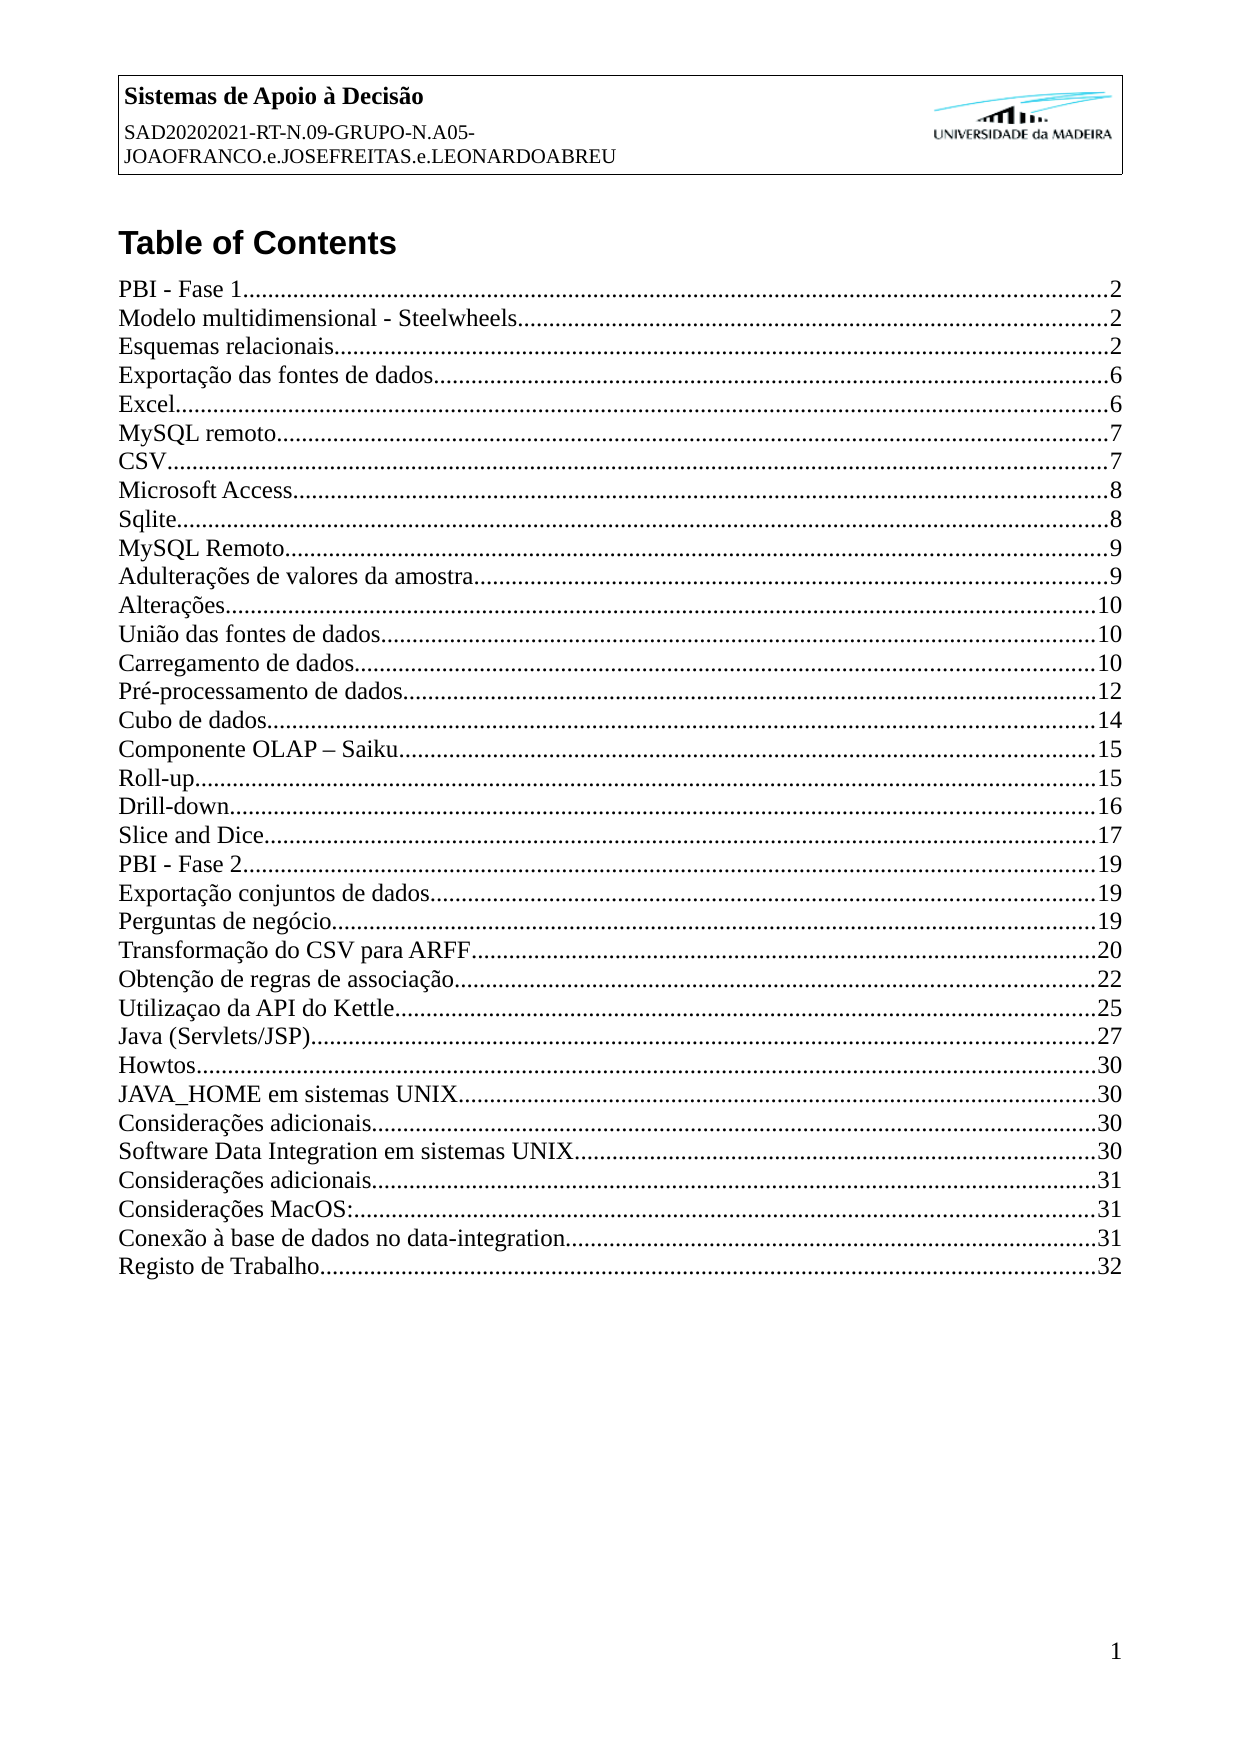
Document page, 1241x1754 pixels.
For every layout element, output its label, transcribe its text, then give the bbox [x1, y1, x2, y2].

text Java (Servlets/JSP) 27 [118, 1021, 1122, 1050]
text Microsoft Access 8 [118, 475, 1122, 504]
text Roll-up 15 [118, 763, 1122, 791]
text Componente OLAP – Saiku 15 [118, 734, 1122, 763]
text Slice and Dice 17 [118, 820, 1122, 849]
text União das fontes de dados 10 [118, 619, 1122, 648]
text Sqlite 8 [118, 504, 1122, 533]
text Software Data Integration em sistemas UNIX. 30 [118, 1136, 1122, 1165]
text JAVA_HOME em sistemas UNIX. 30 [118, 1079, 1122, 1108]
text Registo de Trabalho 32 [118, 1251, 1122, 1280]
text Exportação conjuntos de dados 19 [118, 878, 1122, 906]
text Excel 6 [118, 389, 1122, 418]
text Pré-processamento de dados 12 [118, 676, 1122, 705]
text Conexão à base de dados no data-integration 31 [118, 1223, 1122, 1251]
text Howtos 30 [118, 1050, 1122, 1079]
text Obtenção de regras de associação 22 [118, 964, 1122, 993]
text Adulterações de valores da amostra 9 [118, 561, 1122, 590]
text Utilizaçao da API do Kettle 25 [118, 993, 1122, 1021]
text PBI - Fase 2 19 [118, 849, 1122, 878]
text Esquemas relacionais 2 [118, 331, 1122, 360]
text MySQL Remoto 9 [118, 533, 1122, 561]
text Modelo multidimensional - Steelwheels 2 [118, 303, 1122, 331]
text Alterações 10 [118, 590, 1122, 619]
text PBI - Fase 1 2 [118, 274, 1122, 303]
text CSV 7 [118, 446, 1122, 475]
text Perguntas de negócio 19 [118, 906, 1122, 935]
text Cubo de dados 14 [118, 705, 1122, 734]
text MySQL remoto 7 [118, 418, 1122, 446]
subtitle Table of Contents [118, 223, 1122, 261]
text Considerações adicionais 30 [118, 1108, 1122, 1136]
picture [919, 80, 1120, 146]
text Drill-down 16 [118, 791, 1122, 820]
text Transformação do CSV para ARFF 20 [118, 935, 1122, 964]
text Considerações MacOS: 31 [118, 1194, 1122, 1223]
text Carregamento de dados 10 [118, 648, 1122, 676]
text Exportação das fontes de dados 6 [118, 360, 1122, 389]
text Considerações adicionais 31 [118, 1165, 1122, 1194]
